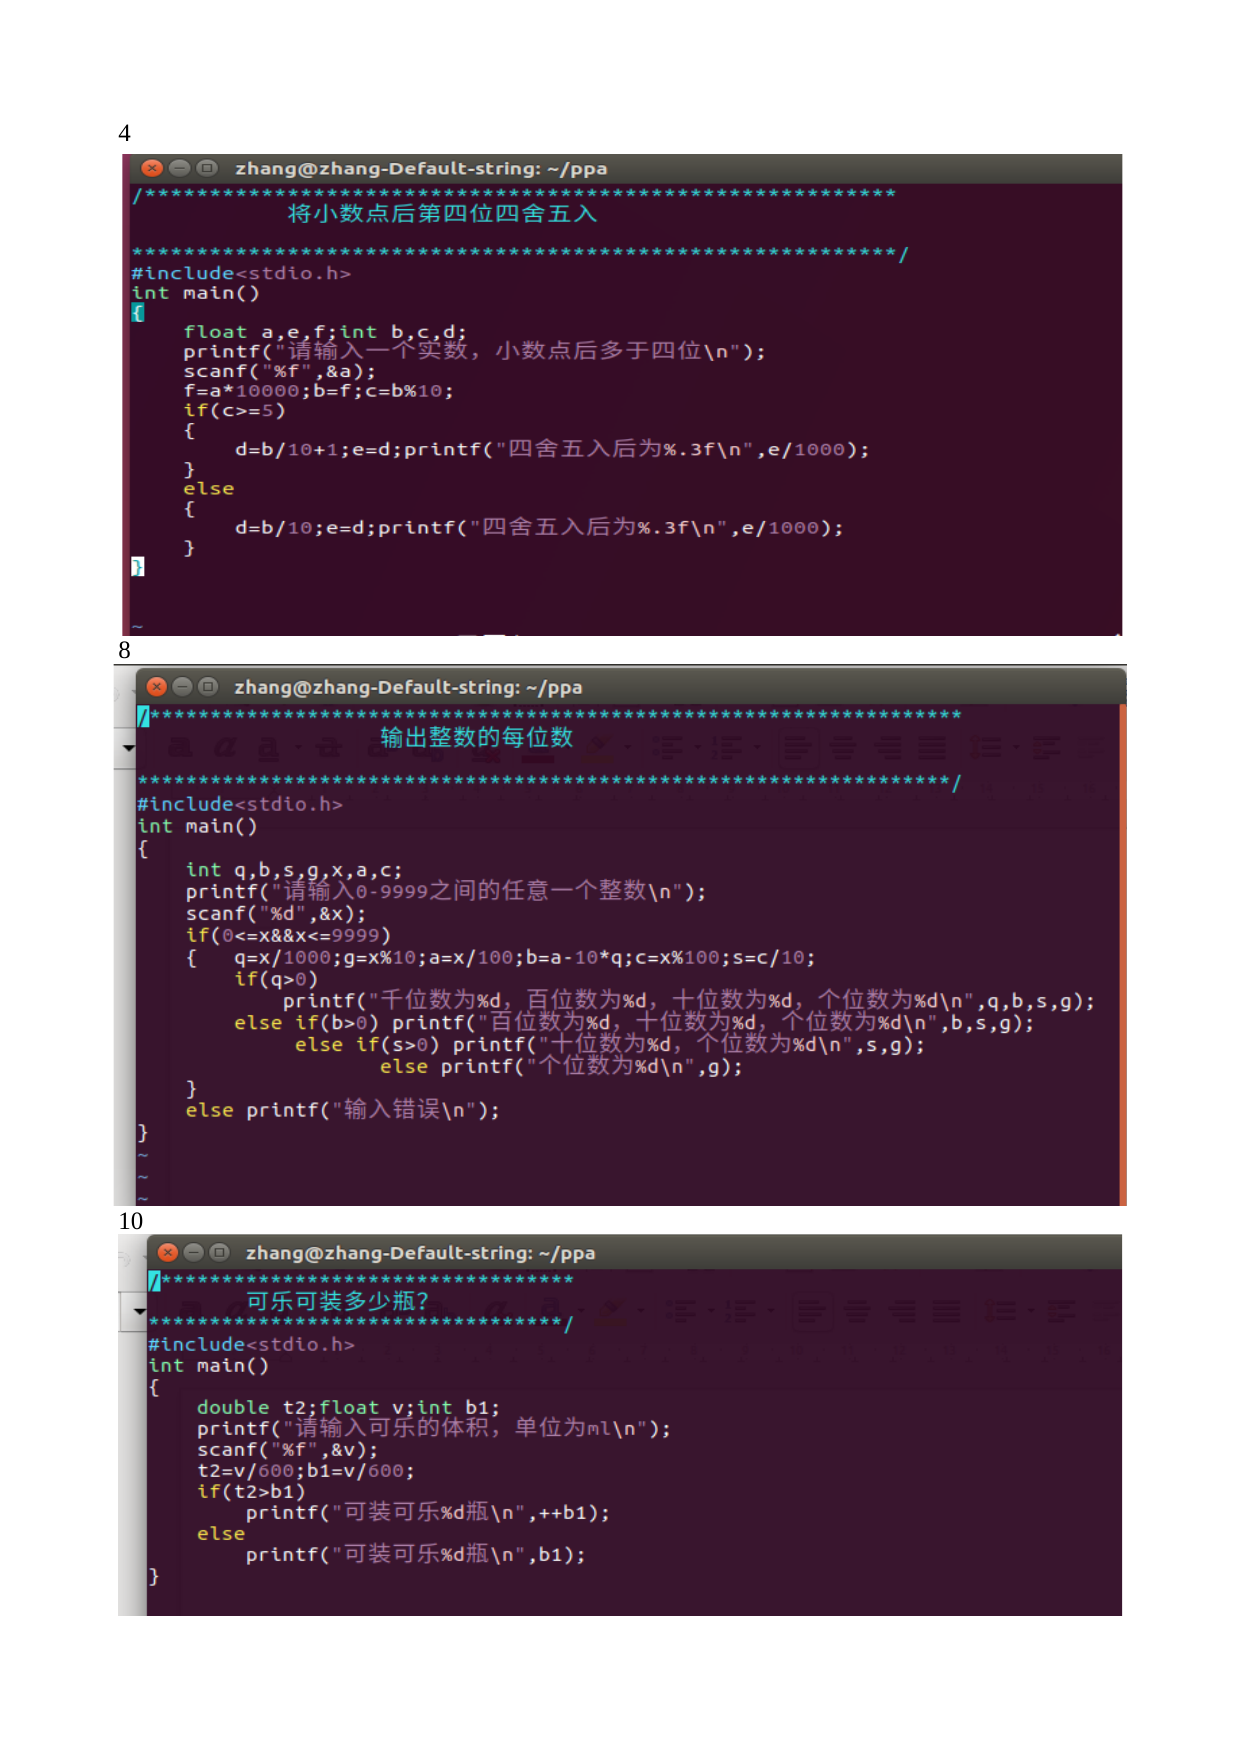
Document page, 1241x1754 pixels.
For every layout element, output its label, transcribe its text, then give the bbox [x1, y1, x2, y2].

picture [358, 154, 1075, 636]
picture [127, 664, 918, 992]
text 8 [118, 147, 1122, 664]
text 4 [118, 118, 1122, 147]
text 10 [118, 664, 1122, 1234]
picture [125, 1234, 896, 1369]
